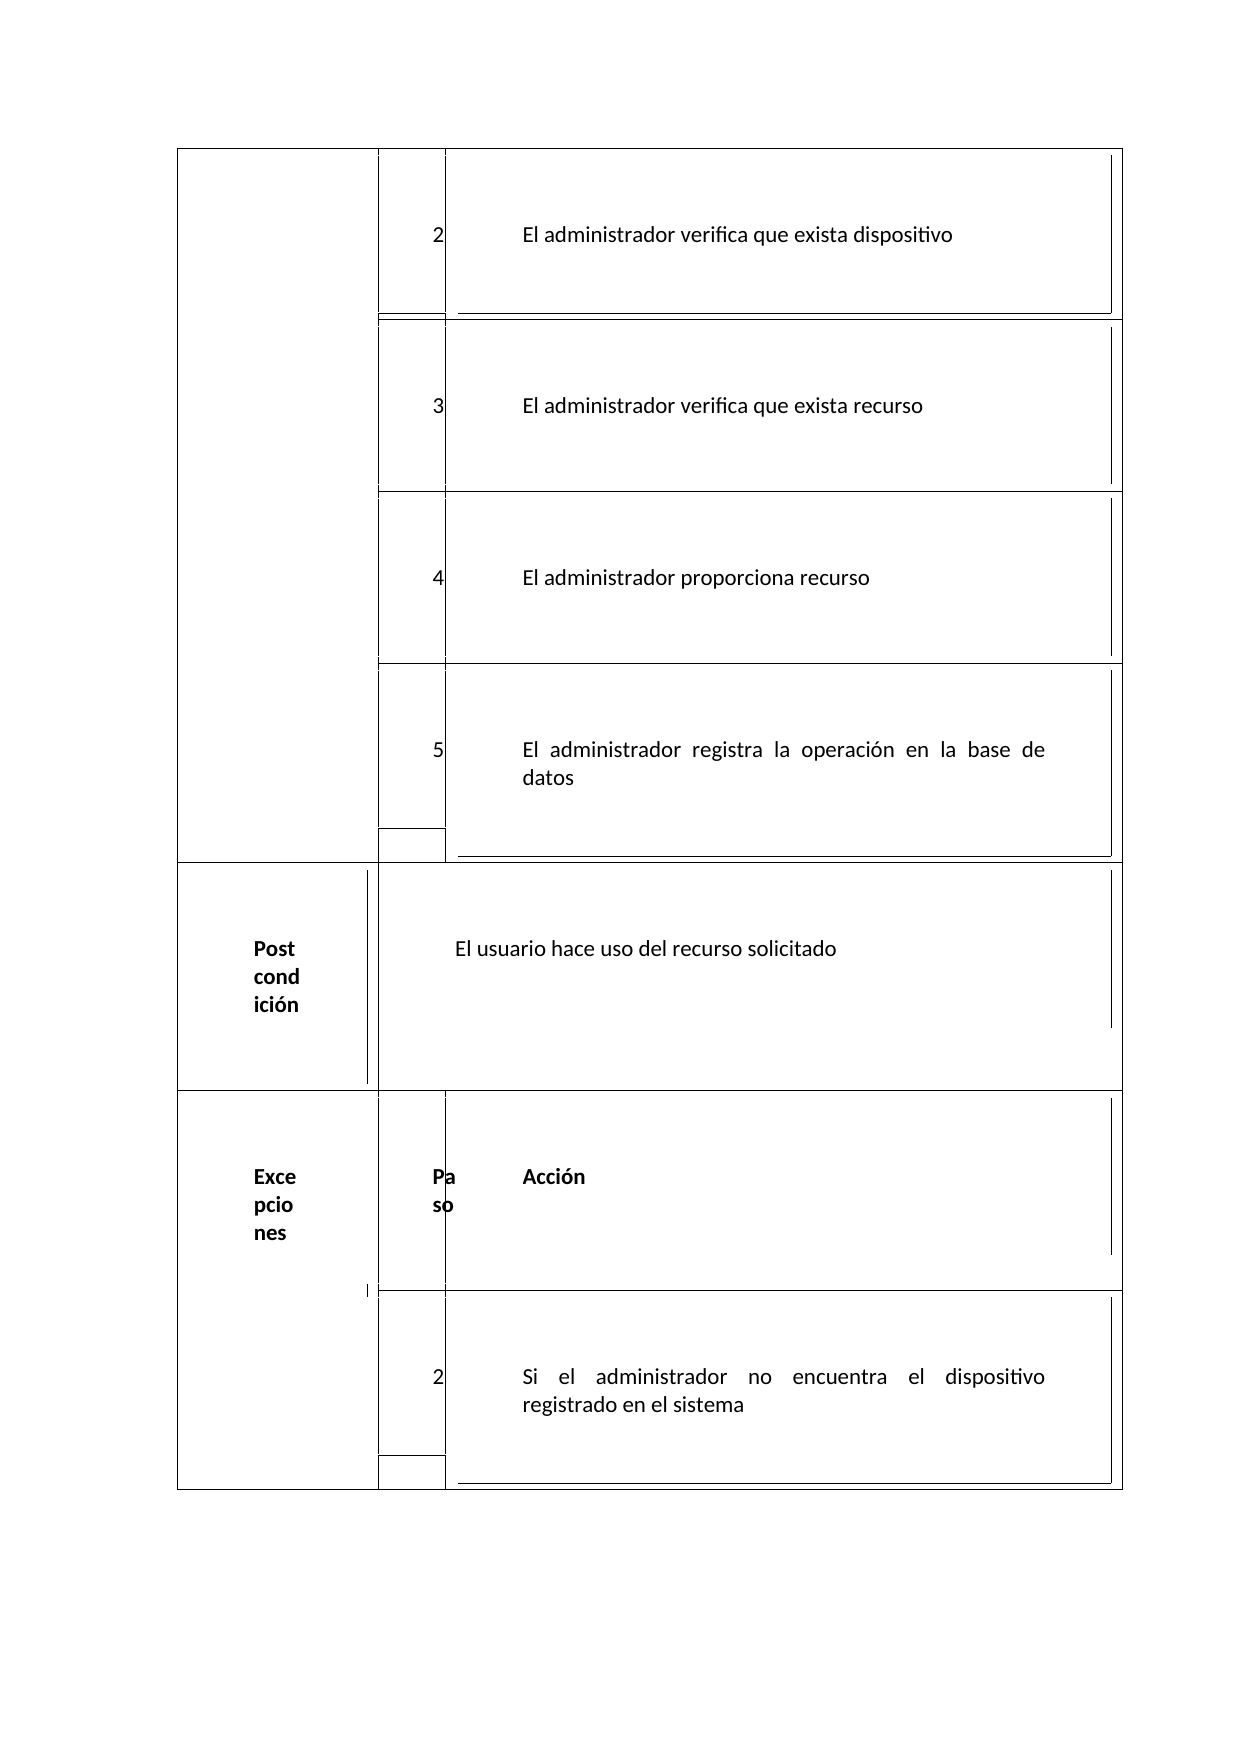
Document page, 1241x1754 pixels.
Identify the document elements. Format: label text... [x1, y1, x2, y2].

table_cell 4 [379, 499, 445, 656]
table_cell 2 [379, 1298, 445, 1454]
table_cell Acción [446, 1091, 1122, 1290]
table_cell Excepciones [178, 1091, 378, 1489]
table_cell [379, 320, 445, 326]
table_cell [379, 492, 445, 498]
table_cell [379, 664, 445, 670]
table_cell Paso [379, 1284, 445, 1290]
table_cell [379, 485, 445, 491]
table_cell 2 [379, 156, 445, 312]
table_cell [379, 1291, 445, 1297]
table_cell Paso [379, 1091, 445, 1097]
table_cell [379, 657, 445, 663]
table_cell El administrador proporciona recurso [446, 492, 1122, 663]
table_cell Paso [379, 1098, 445, 1283]
table_cell El administrador verifica que exista dispositivo [446, 149, 1122, 319]
table_cell El usuario hace uso del recurso solicitado [379, 863, 1122, 1090]
table_cell El administrador registra la operación en la base de datos [446, 664, 1122, 862]
table_cell [379, 314, 445, 319]
table_cell [379, 829, 445, 862]
table_cell 5 [379, 671, 445, 827]
table_cell [379, 1456, 445, 1489]
table_cell Postcondición [178, 863, 378, 1090]
table_cell [379, 149, 445, 155]
table_cell 3 [379, 327, 445, 484]
table_cell Si el administrador no encuentra el dispositivo registrado en el sistema [446, 1291, 1122, 1489]
table_cell El administrador verifica que exista recurso [446, 320, 1122, 491]
table_cell [178, 149, 378, 862]
